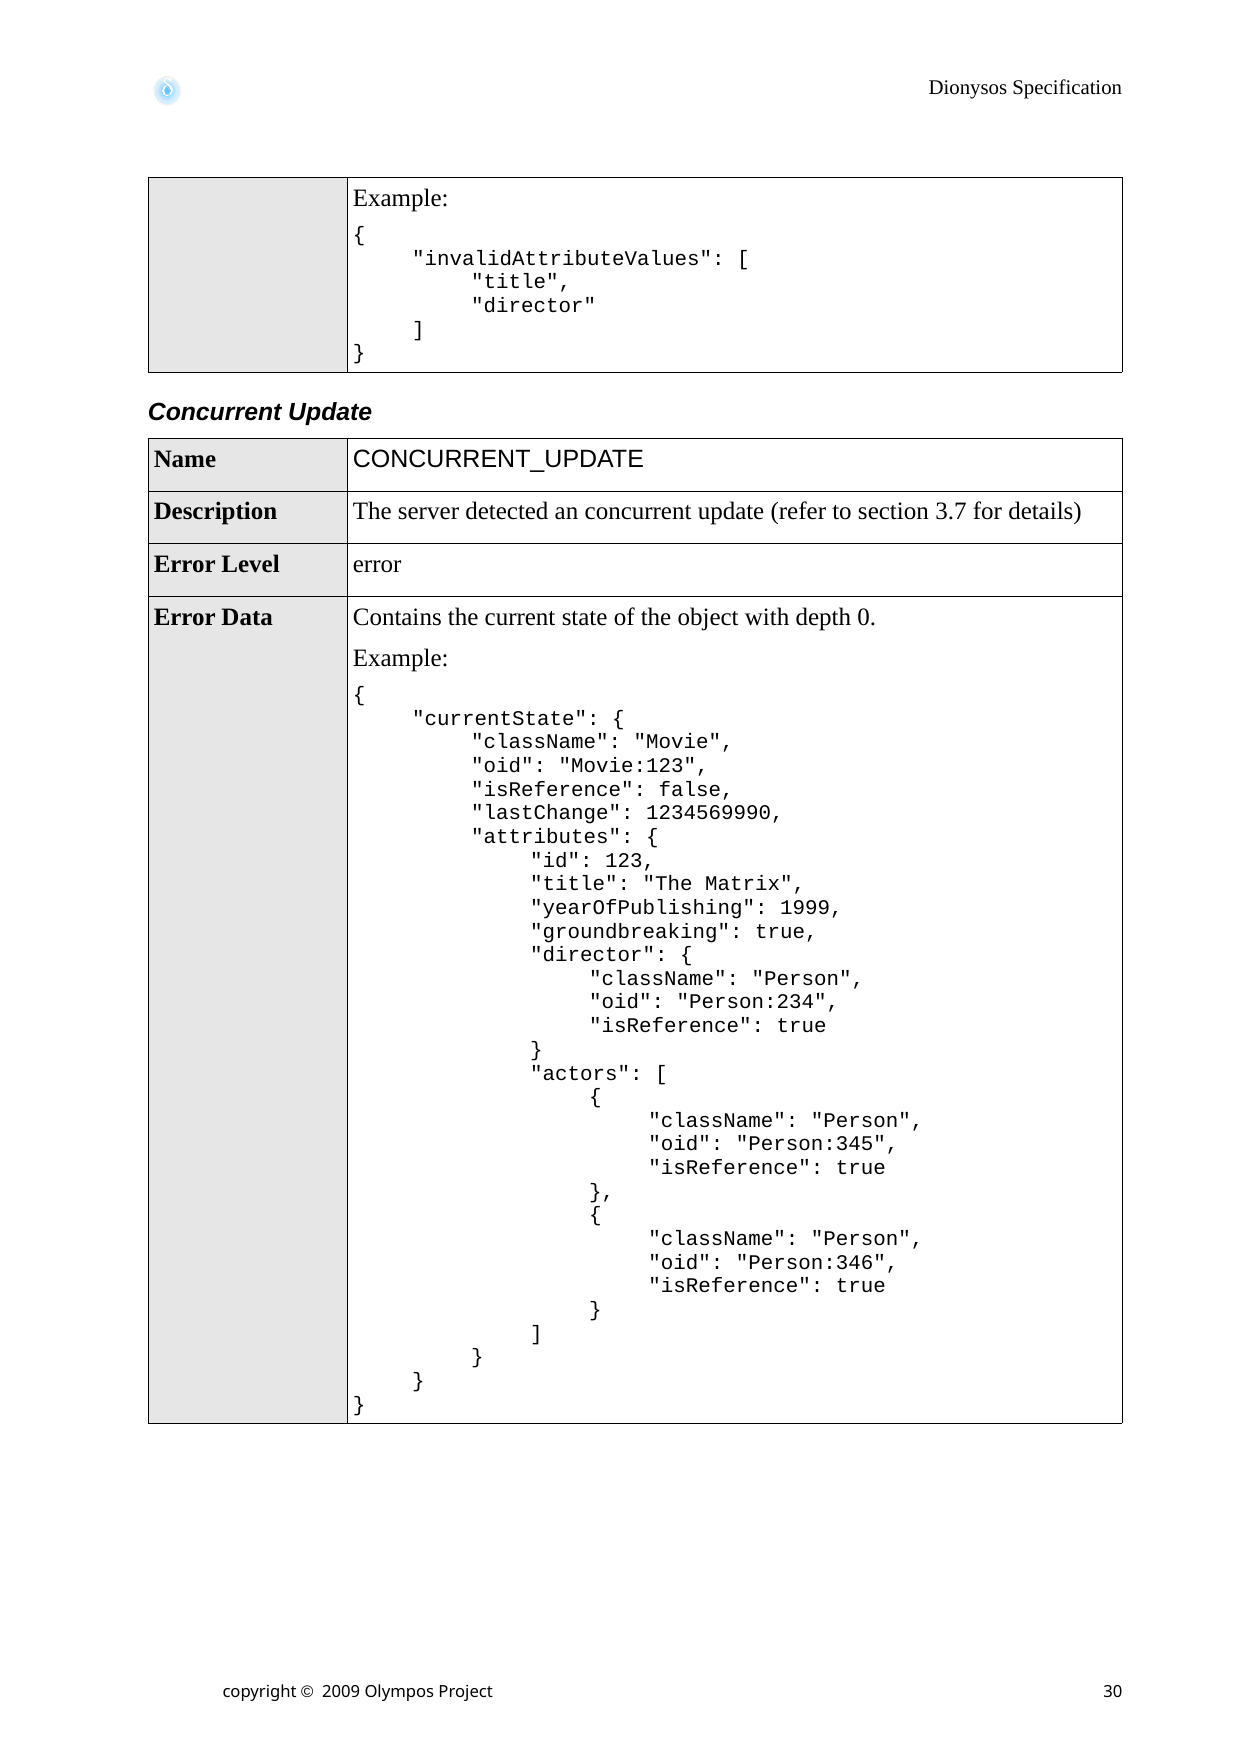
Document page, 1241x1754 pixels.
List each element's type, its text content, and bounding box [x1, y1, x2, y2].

table_cell [149, 178, 347, 372]
table_cell error [348, 544, 1122, 596]
text Concurrent Update [148, 397, 1122, 425]
table_header Name [149, 439, 347, 491]
table_cell The server detected an concurrent update (refer to section 3.7 for details) [348, 492, 1122, 543]
table_cell Error Level [149, 544, 347, 596]
table_cell Contains the current state of the object with depth 0. Example: { "currentState": { "className": "Movie", "oid": "Movie:123", "isReference": false, "lastChange": 1234569990, "attributes": { "id": 123, "title": "The Matrix", "yearOfPublishing": 1999, "groundbreaking": true, "director": { "className": "Person", "oid": "Person:234", "isReference": true } "actors": [ { "className": "Person", "oid": "Person:345", "isReference": true }, { "className": "Person", "oid": "Person:346", "isReference": true } ] } } } [348, 597, 1122, 1423]
table_header CONCURRENT_UPDATE [348, 439, 1122, 491]
picture [152, 75, 184, 106]
table_cell Error Data [149, 597, 347, 1423]
table_cell Example: { "invalidAttributeValues": [ "title", "director" ] } [348, 178, 1122, 372]
table_cell Description [149, 492, 347, 543]
